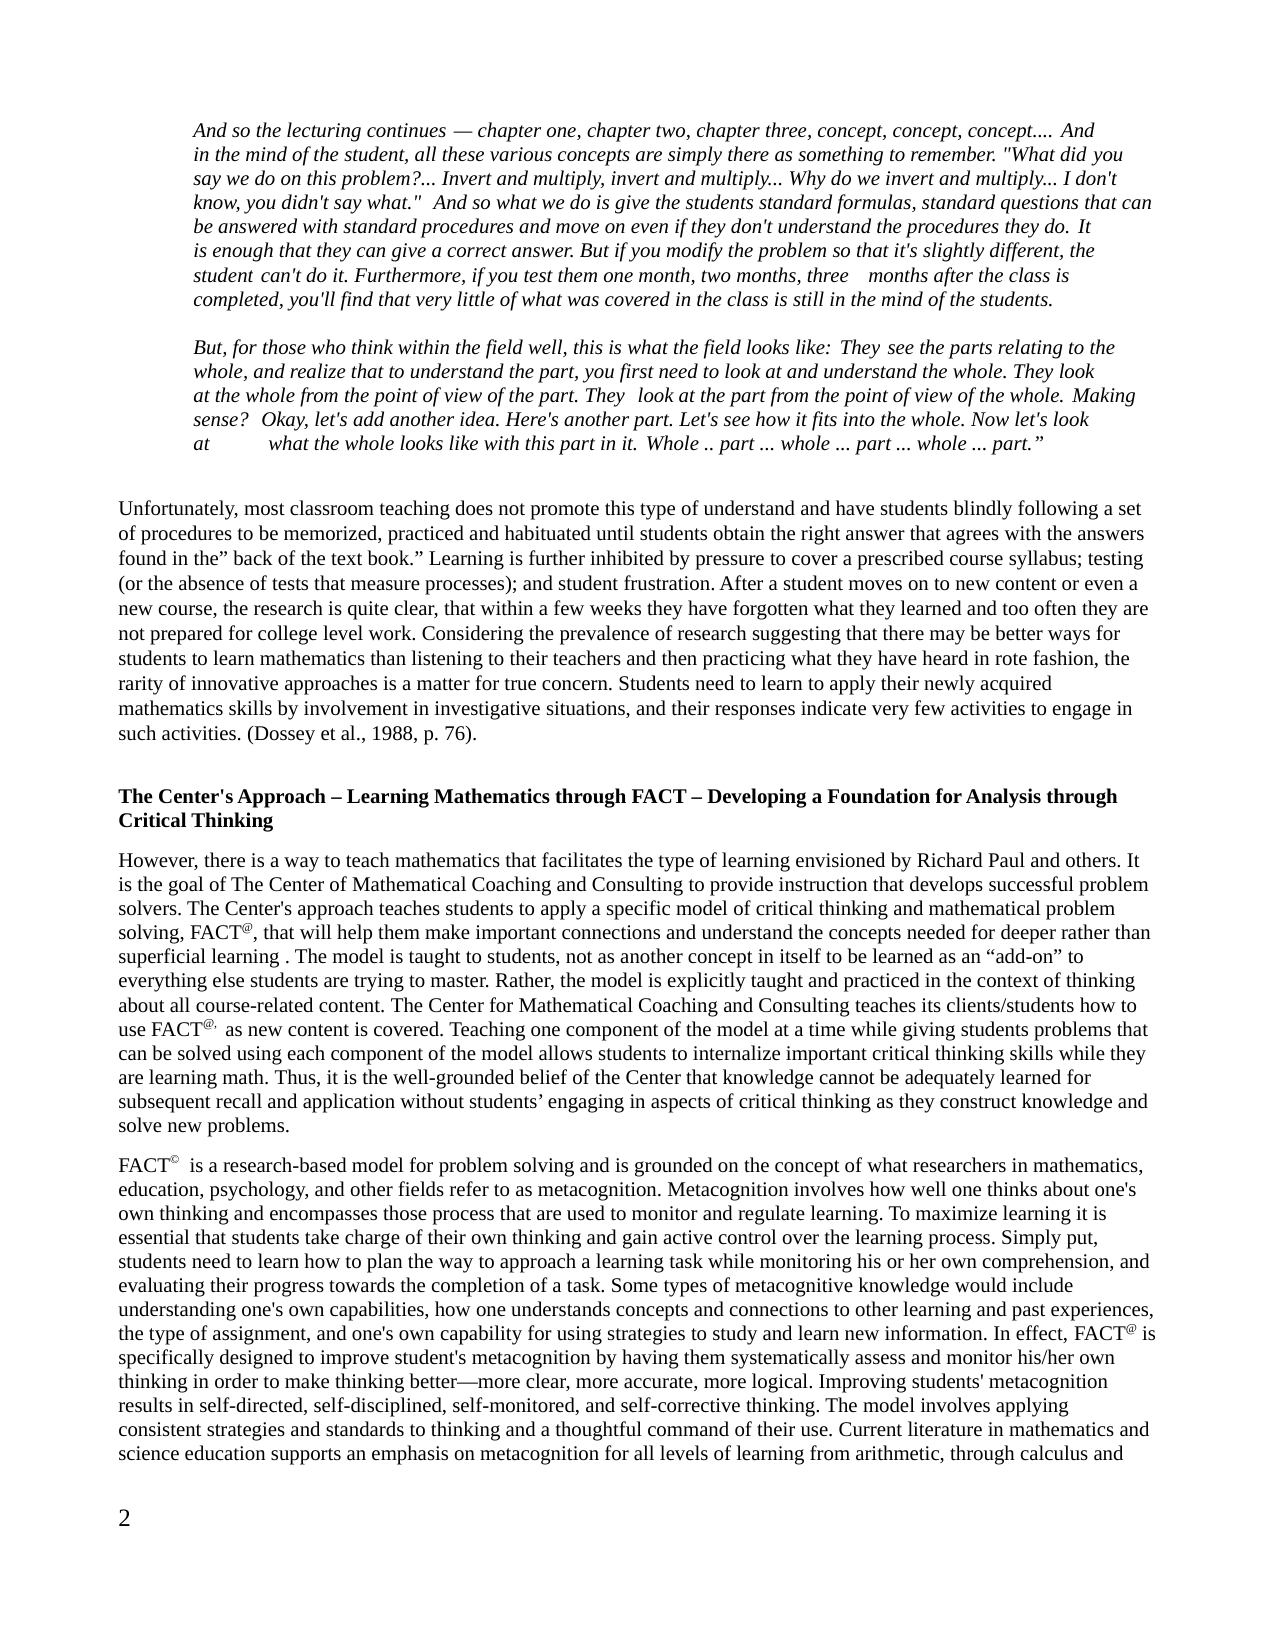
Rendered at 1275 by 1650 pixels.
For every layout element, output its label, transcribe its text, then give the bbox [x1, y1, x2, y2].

text However, there is a way to teach mathematics that facilitates the type of learning envisioned by Richard Paul and others. It is the goal of The Center of Mathematical Coaching and Consulting to provide instruction that develops successful problem solvers. The Center's approach teaches students to apply a specific model of critical thinking and mathematical problem solving, FACT@, that will help them make important connections and understand the concepts needed for deeper rather than superficial learning . The model is taught to students, not as another concept in itself to be learned as an “add-on” to everything else students are trying to master. Rather, the model is explicitly taught and practiced in the context of thinking about all course-related content. The Center for Mathematical Coaching and Consulting teaches its clients/students how to use FACT@, as new content is covered. Teaching one component of the model at a time while giving students problems that can be solved using each component of the model allows students to internalize important critical thinking skills while they are learning math. Thus, it is the well-grounded belief of the Center that knowledge cannot be adequately learned for subsequent recall and application without students’ engaging in aspects of critical thinking as they construct knowledge and solve new problems. [118, 848, 1157, 1137]
text The Center's Approach – Learning Mathematics through FACT – Developing a Foundation for Analysis through Critical Thinking [118, 784, 1157, 832]
text And so the lecturing continues — chapter one, chapter two, chapter three, concept, concept, concept.... And in the mind of the student, all these various concepts are simply there as something to remember. "What did you say we do on this problem?... Invert and multiply, invert and multiply... Why do we invert and multiply... I don't know, you didn't say what." And so what we do is give the students standard formulas, standard questions that can be answered with standard procedures and move on even if they don't understand the procedures they do. It is enough that they can give a correct answer. But if you modify the problem so that it's slightly different, the student can't do it. Furthermore, if you test them one month, two months, three months after the class is completed, you'll find that very little of what was covered in the class is still in the mind of the students. But, for those who think within the field well, this is what the field looks like: They see the parts relating to the whole, and realize that to understand the part, you first need to look at and understand the whole. They look at the whole from the point of view of the part. They look at the part from the point of view of the whole. Making sense? Okay, let's add another idea. Here's another part. Let's see how it fits into the whole. Now let's look at what the whole looks like with this part in it. Whole .. part ... whole ... part ... whole ... part.” [118, 118, 1157, 455]
text FACT© is a research-based model for problem solving and is grounded on the concept of what researchers in mathematics, education, psychology, and other fields refer to as metacognition. Metacognition involves how well one thinks about one's own thinking and encompasses those process that are used to monitor and regulate learning. To maximize learning it is essential that students take charge of their own thinking and gain active control over the learning process. Simply put, students need to learn how to plan the way to approach a learning task while monitoring his or her own comprehension, and evaluating their progress towards the completion of a task. Some types of metacognitive knowledge would include understanding one's own capabilities, how one understands concepts and connections to other learning and past experiences, the type of assignment, and one's own capability for using strategies to study and learn new information. In effect, FACT@ is specifically designed to improve student's metacognition by having them systematically assess and monitor his/her own thinking in order to make thinking better—more clear, more accurate, more logical. Improving students' metacognition results in self-directed, self-disciplined, self-monitored, and self-corrective thinking. The model involves applying consistent strategies and standards to thinking and a thoughtful command of their use. Current literature in mathematics and science education supports an emphasis on metacognition for all levels of learning from arithmetic, through calculus and [118, 1152, 1157, 1465]
text Unfortunately, most classroom teaching does not promote this type of understand and have students blindly following a set of procedures to be memorized, practiced and habituated until students obtain the right answer that agrees with the answers found in the” back of the text book.” Learning is further inhibited by pressure to cover a prescribed course syllabus; testing (or the absence of tests that measure processes); and student frustration. After a student moves on to new content or even a new course, the research is quite clear, that within a few weeks they have forgotten what they learned and too often they are not prepared for college level work. Considering the prevalence of research suggesting that there may be better ways for students to learn mathematics than listening to their teachers and then practicing what they have heard in rote fashion, the rarity of innovative approaches is a matter for true concern. Students need to learn to apply their newly acquired mathematics skills by involvement in investigative situations, and their responses indicate very few activities to engage in such activities. (Dossey et al., 1988, p. 76). [118, 495, 1157, 745]
